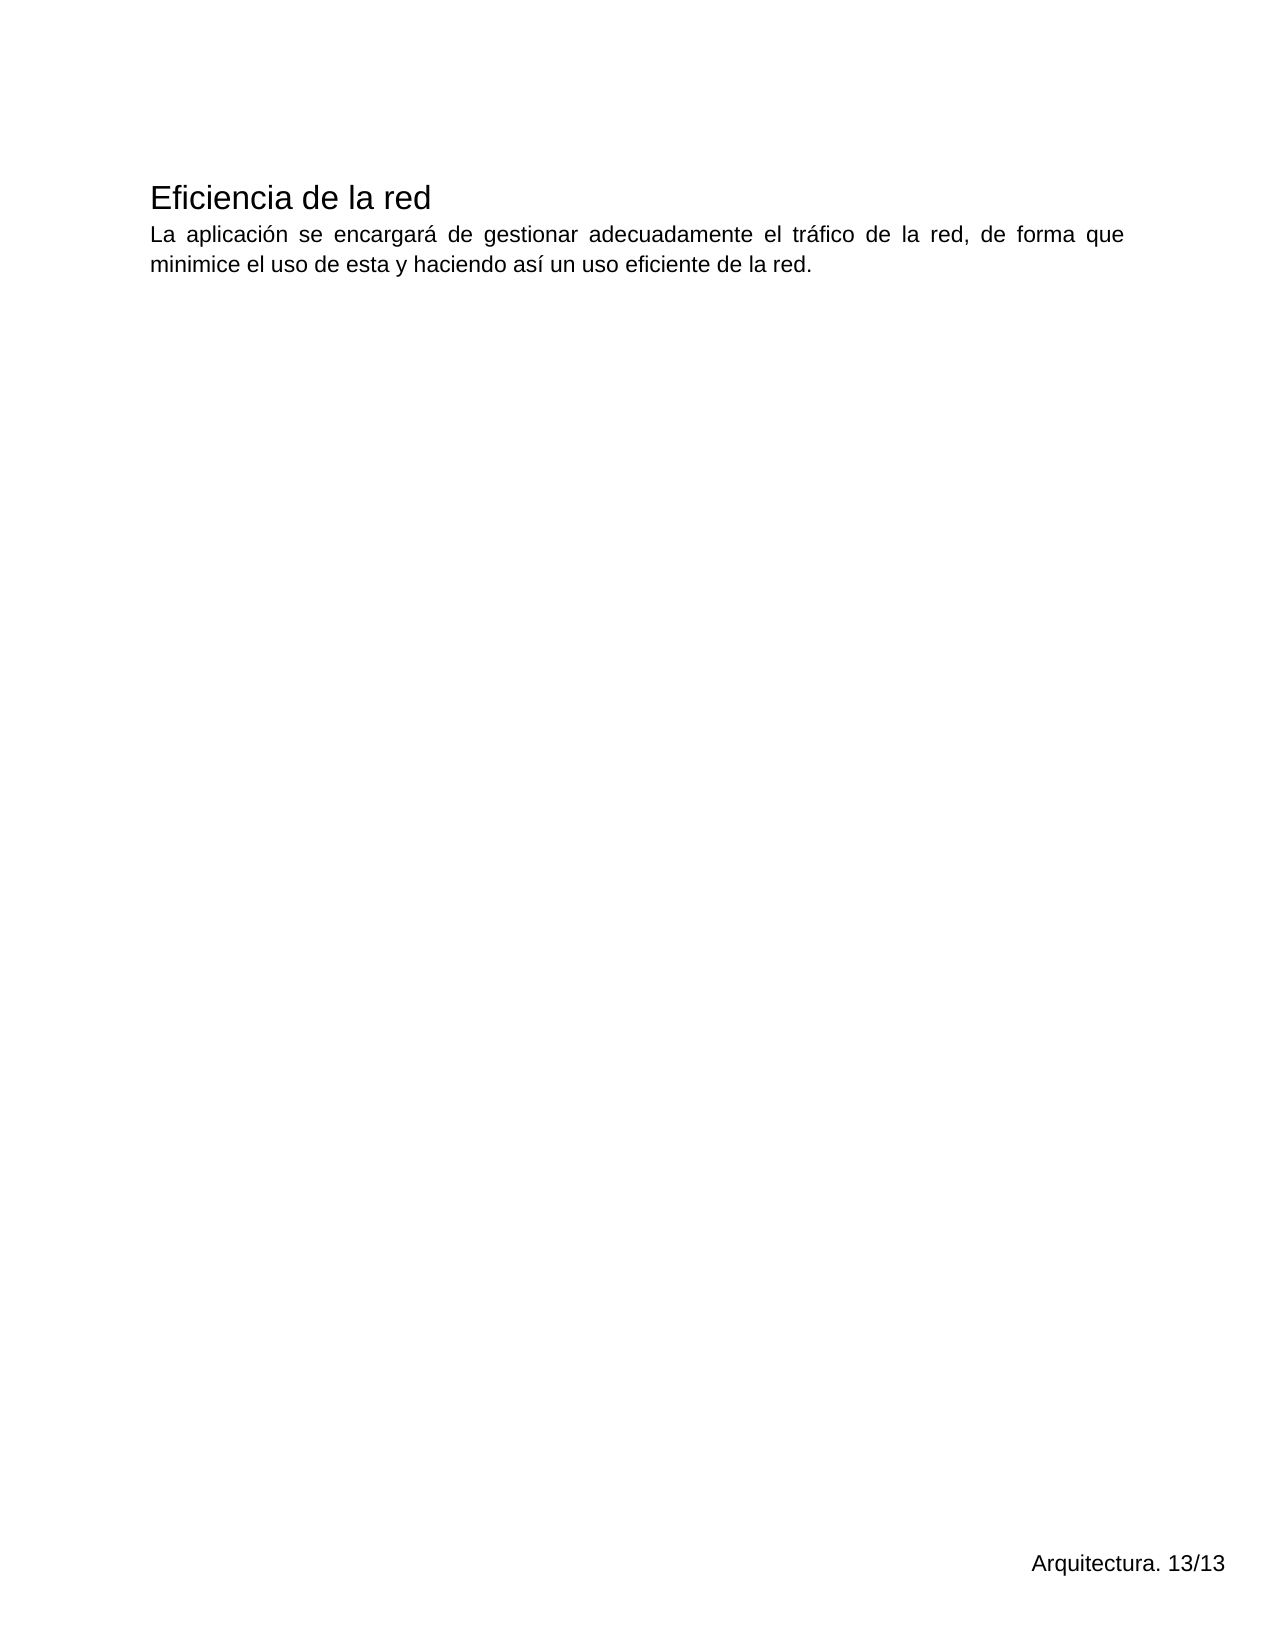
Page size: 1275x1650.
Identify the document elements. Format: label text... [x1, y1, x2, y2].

text La aplicación se encargará de gestionar adecuadamente el tráfico de la red, de forma que minimice el uso de esta y haciendo así un uso eficiente de la red. [150, 222, 1125, 277]
text Eficiencia de la red [150, 179, 1125, 217]
